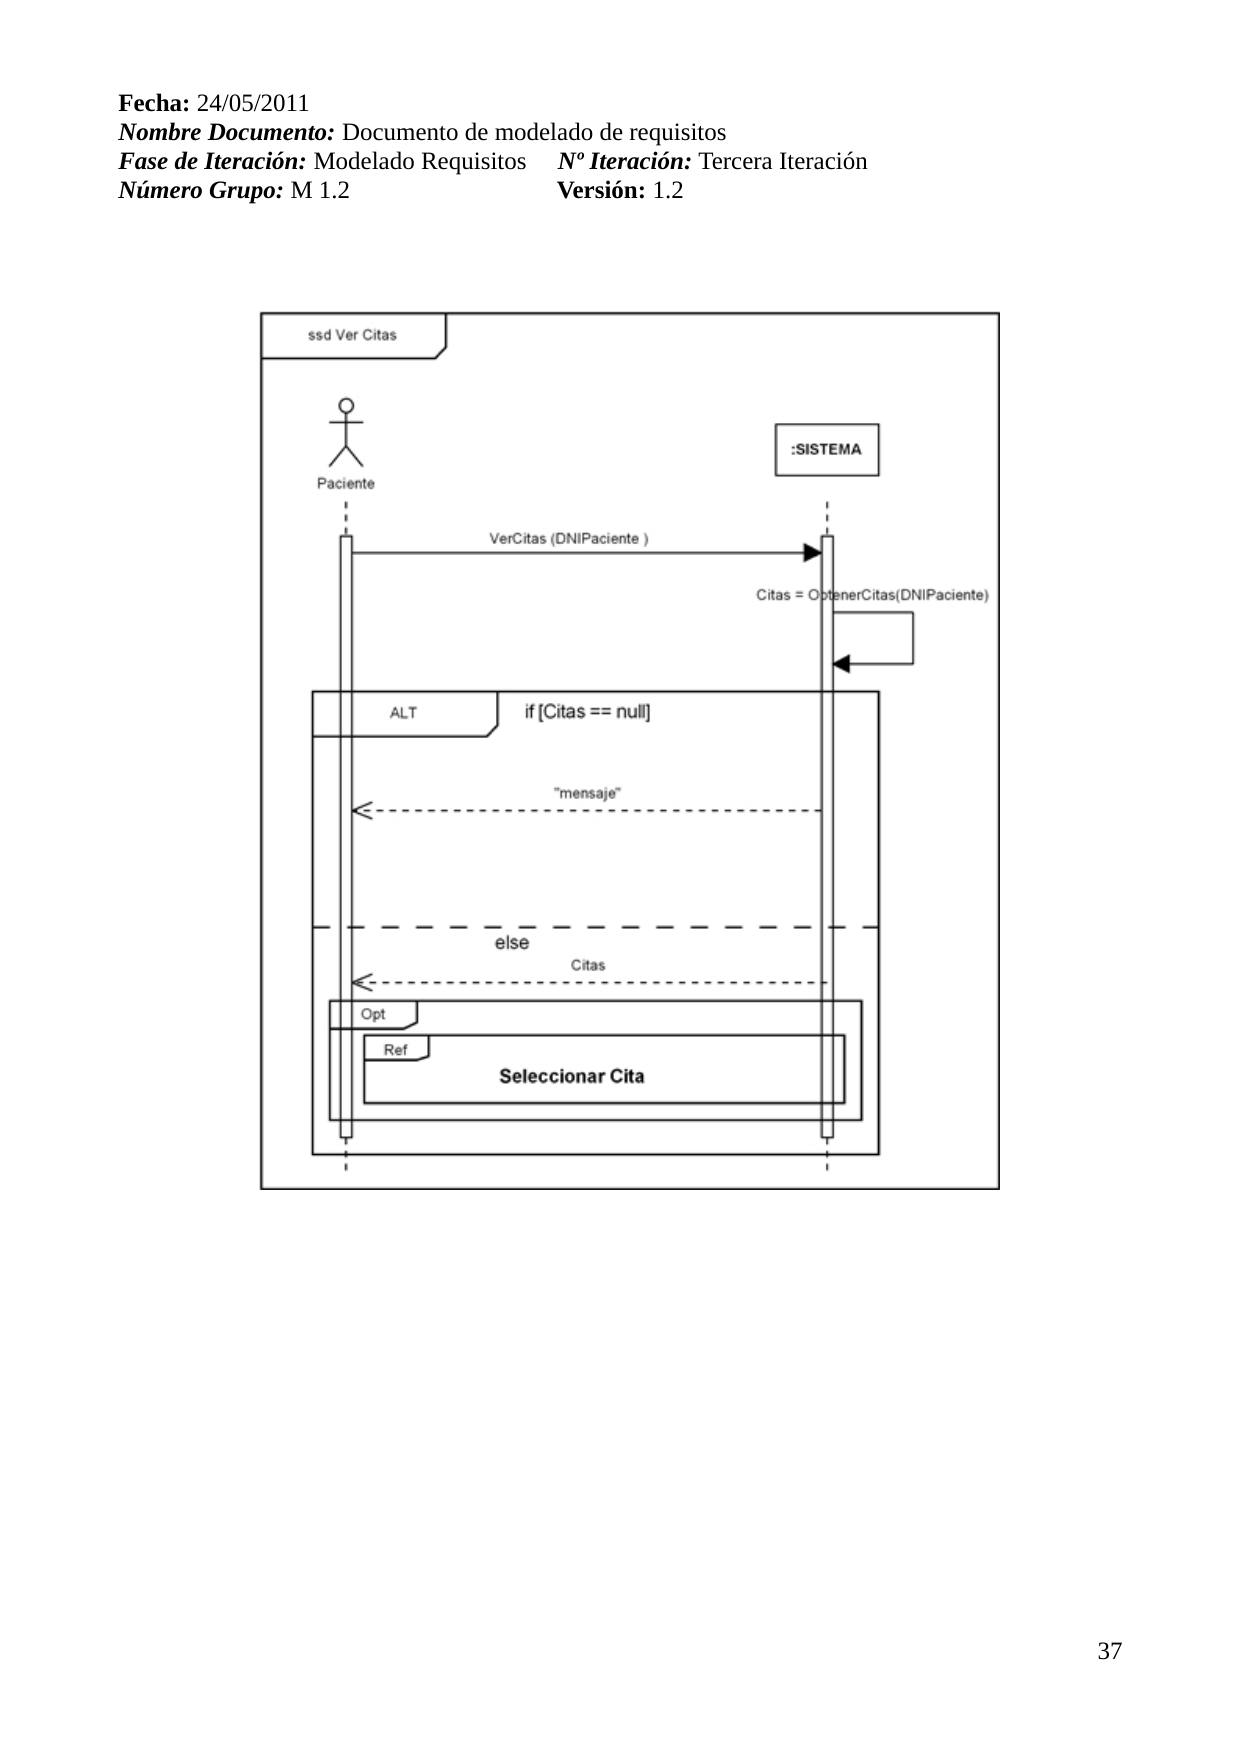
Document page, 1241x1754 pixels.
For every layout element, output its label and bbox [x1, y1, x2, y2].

picture [259, 311, 1000, 1190]
